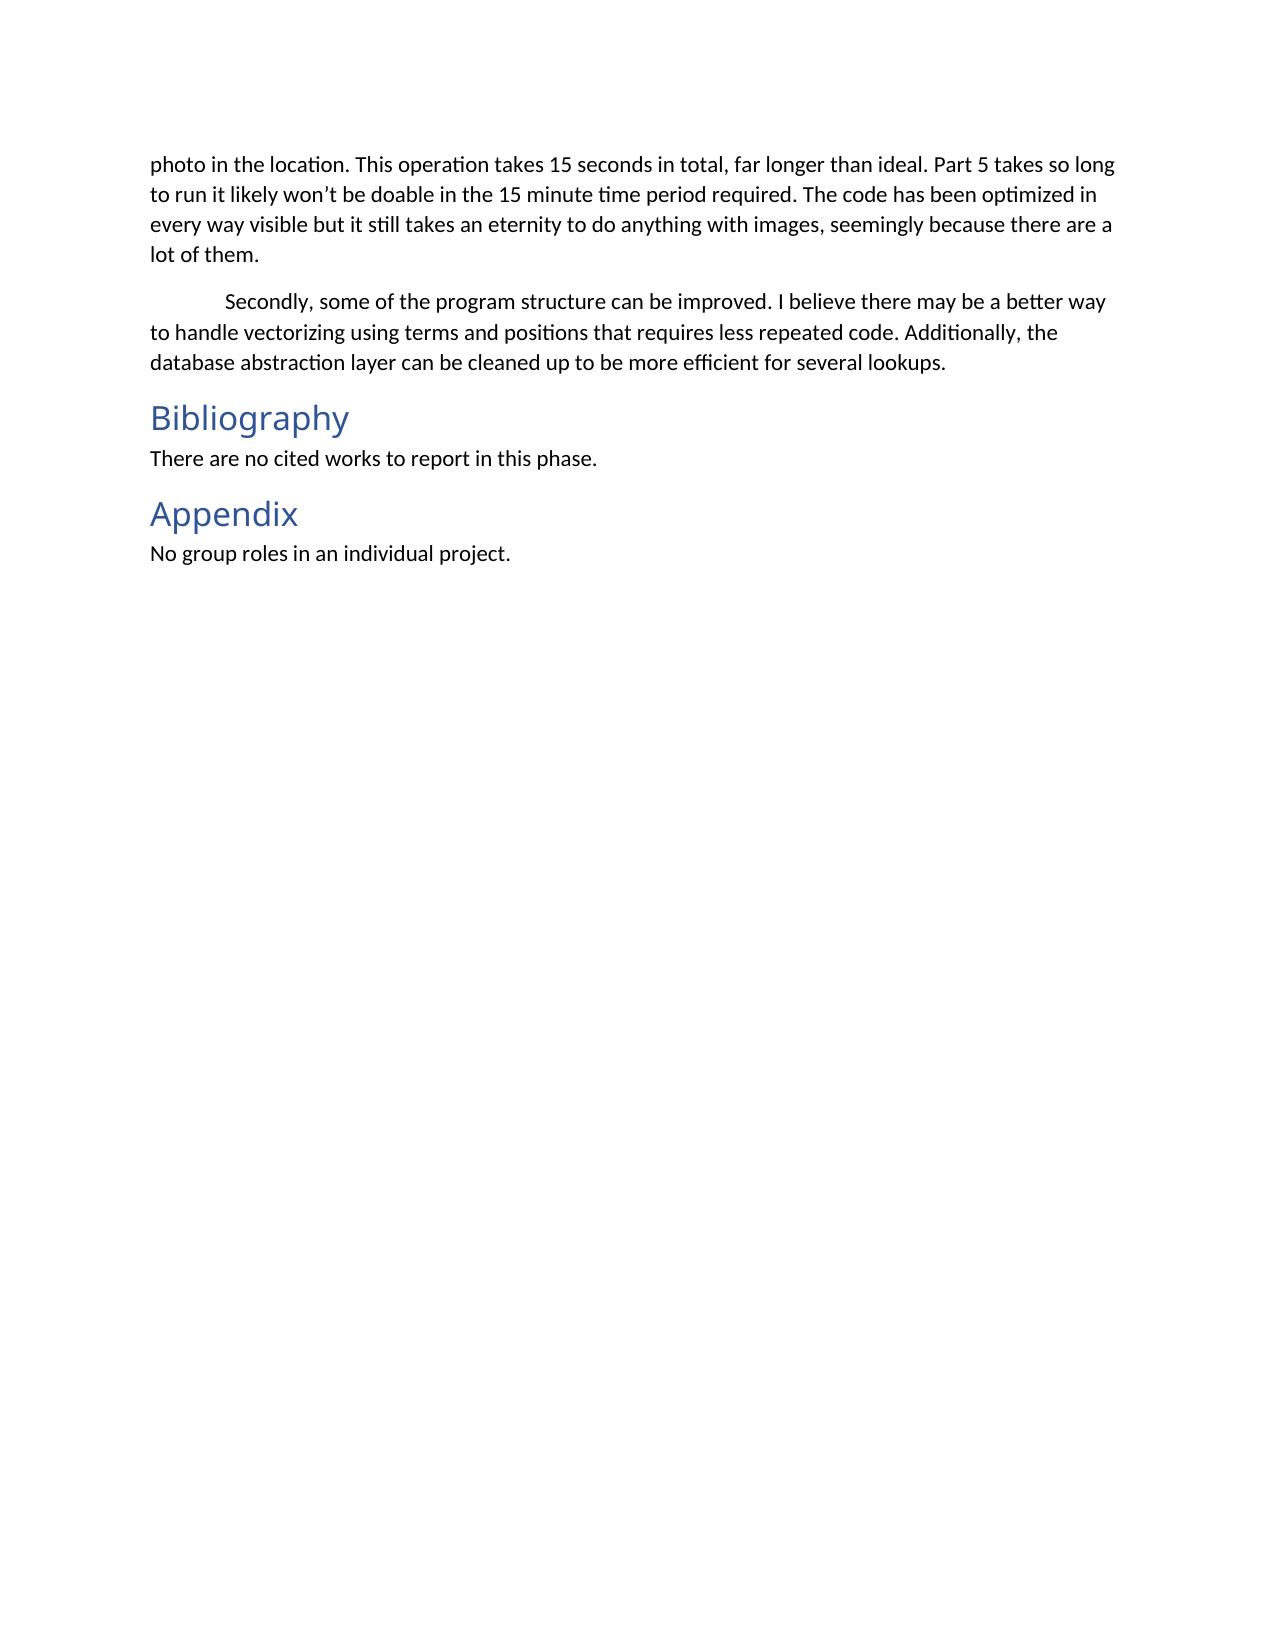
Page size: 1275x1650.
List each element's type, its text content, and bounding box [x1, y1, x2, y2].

text There are no cited works to report in this phase. [150, 444, 1125, 472]
subtitle Bibliography [150, 395, 1125, 440]
subtitle Appendix [150, 491, 1125, 536]
text photo in the location. This operation takes 15 seconds in total, far longer than ideal. Part 5 takes so long to run it likely won’t be doable in the 15 minute time period required. The code has been optimized in every way visible but it still takes an eternity to do anything with images, seemingly because there are a lot of them. [150, 150, 1125, 269]
text Secondly, some of the program structure can be improved. I believe there may be a better way to handle vectorizing using terms and positions that requires less repeated code. Additionally, the database abstraction layer can be cleaned up to be more efficient for several lookups. [150, 287, 1125, 376]
text No group roles in an individual project. [150, 539, 1125, 568]
